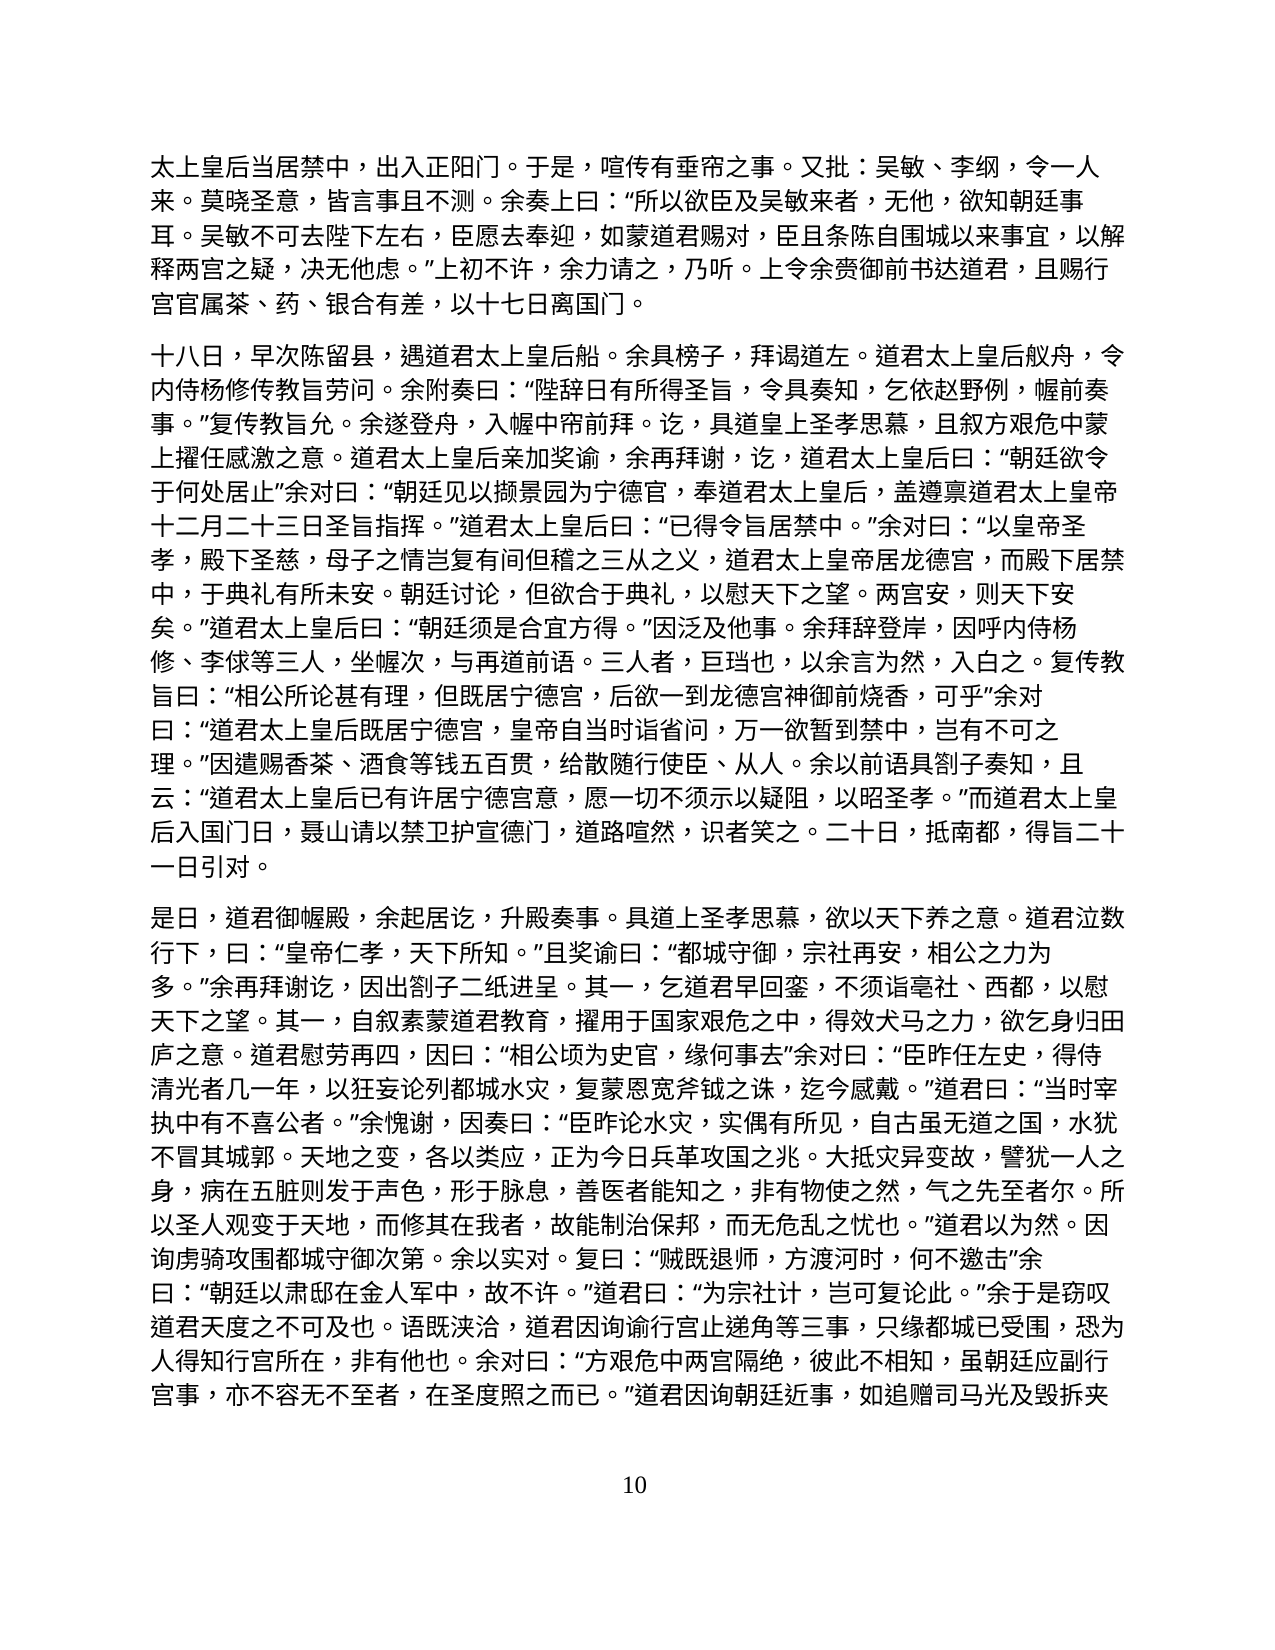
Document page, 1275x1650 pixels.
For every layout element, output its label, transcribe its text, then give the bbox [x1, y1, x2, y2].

text 十八日，早次陈留县，遇道君太上皇后船。余具榜子，拜谒道左。道君太上皇后舣舟，令内侍杨修传教旨劳问。余附奏曰：“陛辞日有所得圣旨，令具奏知，乞依赵野例，幄前奏事。”复传教旨允。余遂登舟，入幄中帘前拜。讫，具道皇上圣孝思慕，且叙方艰危中蒙上擢任感激之意。道君太上皇后亲加奖谕，余再拜谢，讫，道君太上皇后曰：“朝廷欲令于何处居止”余对曰：“朝廷见以撷景园为宁德官，奉道君太上皇后，盖遵禀道君太上皇帝十二月二十三日圣旨指挥。”道君太上皇后曰：“已得令旨居禁中。”余对曰：“以皇帝圣孝，殿下圣慈，母子之情岂复有间但稽之三从之义，道君太上皇帝居龙德宫，而殿下居禁中，于典礼有所未安。朝廷讨论，但欲合于典礼，以慰天下之望。两宫安，则天下安矣。”道君太上皇后曰：“朝廷须是合宜方得。”因泛及他事。余拜辞登岸，因呼内侍杨修、李俅等三人，坐幄次，与再道前语。三人者，巨珰也，以余言为然，入白之。复传教旨曰：“相公所论甚有理，但既居宁德宫，后欲一到龙德宫神御前烧香，可乎”余对曰：“道君太上皇后既居宁德宫，皇帝自当时诣省问，万一欲暂到禁中，岂有不可之理。”因遣赐香茶、酒食等钱五百贯，给散随行使臣、从人。余以前语具劄子奏知，且云：“道君太上皇后已有许居宁德宫意，愿一切不须示以疑阻，以昭圣孝。”而道君太上皇后入国门日，聂山请以禁卫护宣德门，道路喧然，识者笑之。二十日，抵南都，得旨二十一日引对。 [150, 338, 1125, 883]
text 太上皇后当居禁中，出入正阳门。于是，喧传有垂帘之事。又批：吴敏、李纲，令一人来。莫晓圣意，皆言事且不测。余奏上曰：“所以欲臣及吴敏来者，无他，欲知朝廷事耳。吴敏不可去陛下左右，臣愿去奉迎，如蒙道君赐对，臣且条陈自围城以来事宜，以解释两宫之疑，决无他虑。”上初不许，余力请之，乃听。上令余赍御前书达道君，且赐行宫官属茶、药、银合有差，以十七日离国门。 [150, 150, 1125, 320]
text 是日，道君御幄殿，余起居讫，升殿奏事。具道上圣孝思慕，欲以天下养之意。道君泣数行下，曰：“皇帝仁孝，天下所知。”且奖谕曰：“都城守御，宗社再安，相公之力为多。”余再拜谢讫，因出劄子二纸进呈。其一，乞道君早回銮，不须诣亳社、西都，以慰天下之望。其一，自叙素蒙道君教育，擢用于国家艰危之中，得效犬马之力，欲乞身归田庐之意。道君慰劳再四，因曰：“相公顷为史官，缘何事去”余对曰：“臣昨任左史，得侍清光者几一年，以狂妄论列都城水灾，复蒙恩宽斧钺之诛，迄今感戴。”道君曰：“当时宰执中有不喜公者。”余愧谢，因奏曰：“臣昨论水灾，实偶有所见，自古虽无道之国，水犹不冒其城郭。天地之变，各以类应，正为今日兵革攻国之兆。大抵灾异变故，譬犹一人之身，病在五脏则发于声色，形于脉息，善医者能知之，非有物使之然，气之先至者尔。所以圣人观变于天地，而修其在我者，故能制治保邦，而无危乱之忧也。”道君以为然。因询虏骑攻围都城守御次第。余以实对。复曰：“贼既退师，方渡河时，何不邀击”余曰：“朝廷以肃邸在金人军中，故不许。”道君曰：“为宗社计，岂可复论此。”余于是窃叹道君天度之不可及也。语既浃洽，道君因询谕行宫止递角等三事，只缘都城已受围，恐为人得知行宫所在，非有他也。余对曰：“方艰危中两宫隔绝，彼此不相知，虽朝廷应副行宫事，亦不容无不至者，在圣度照之而已。”道君因询朝廷近事，如追赠司马光及毁拆夹 [150, 901, 1125, 1412]
